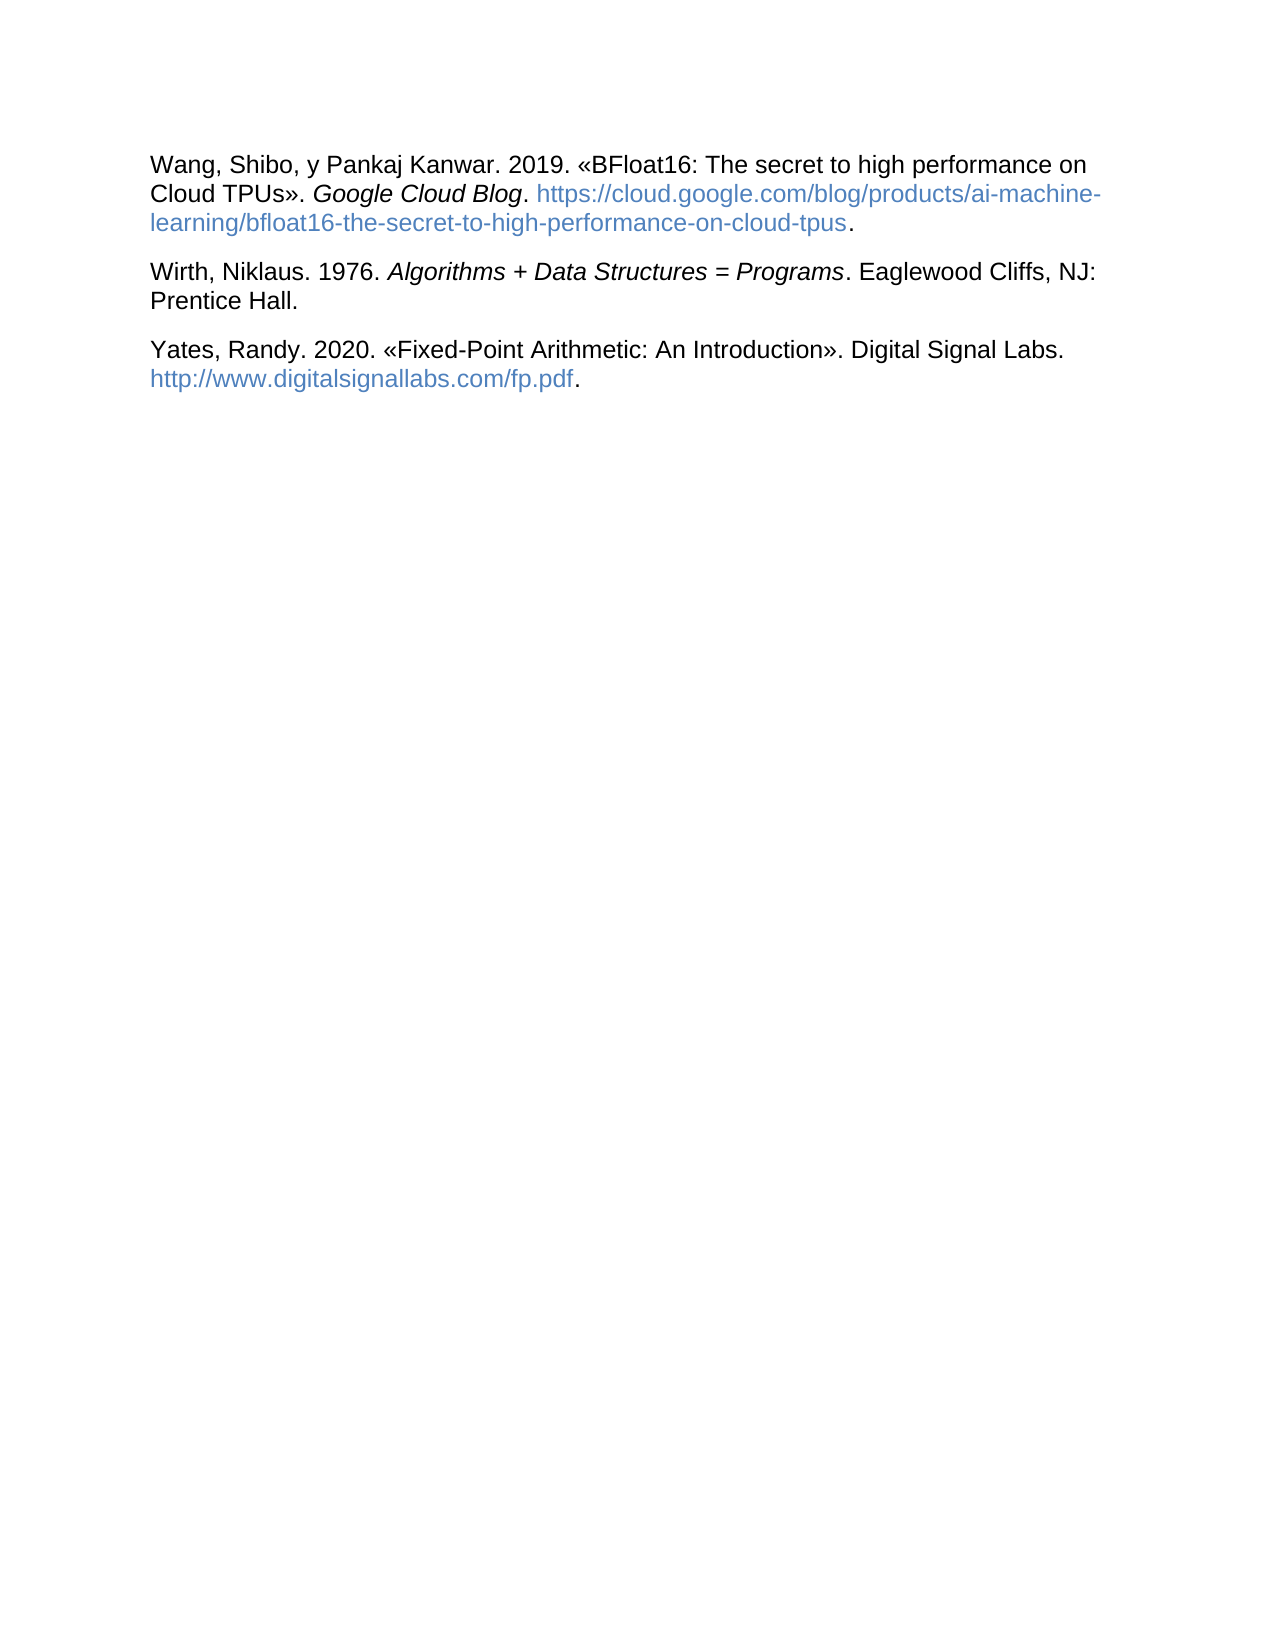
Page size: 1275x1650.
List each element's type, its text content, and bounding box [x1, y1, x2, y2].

text Wirth, Niklaus. 1976. Algorithms + Data Structures = Programs. Eaglewood Cliffs, NJ: Prentice Hall. [150, 257, 1125, 314]
text Wang, Shibo, y Pankaj Kanwar. 2019. «BFloat16: The secret to high performance on Cloud TPUs». Google Cloud Blog. https://cloud.google.com/blog/products/ai-machine-learning/bfloat16-the-secret-to-high-performance-on-cloud-tpus. [150, 150, 1125, 236]
text Yates, Randy. 2020. «Fixed-Point Arithmetic: An Introduction». Digital Signal Labs. http://www.digitalsignallabs.com/fp.pdf. [150, 335, 1125, 393]
